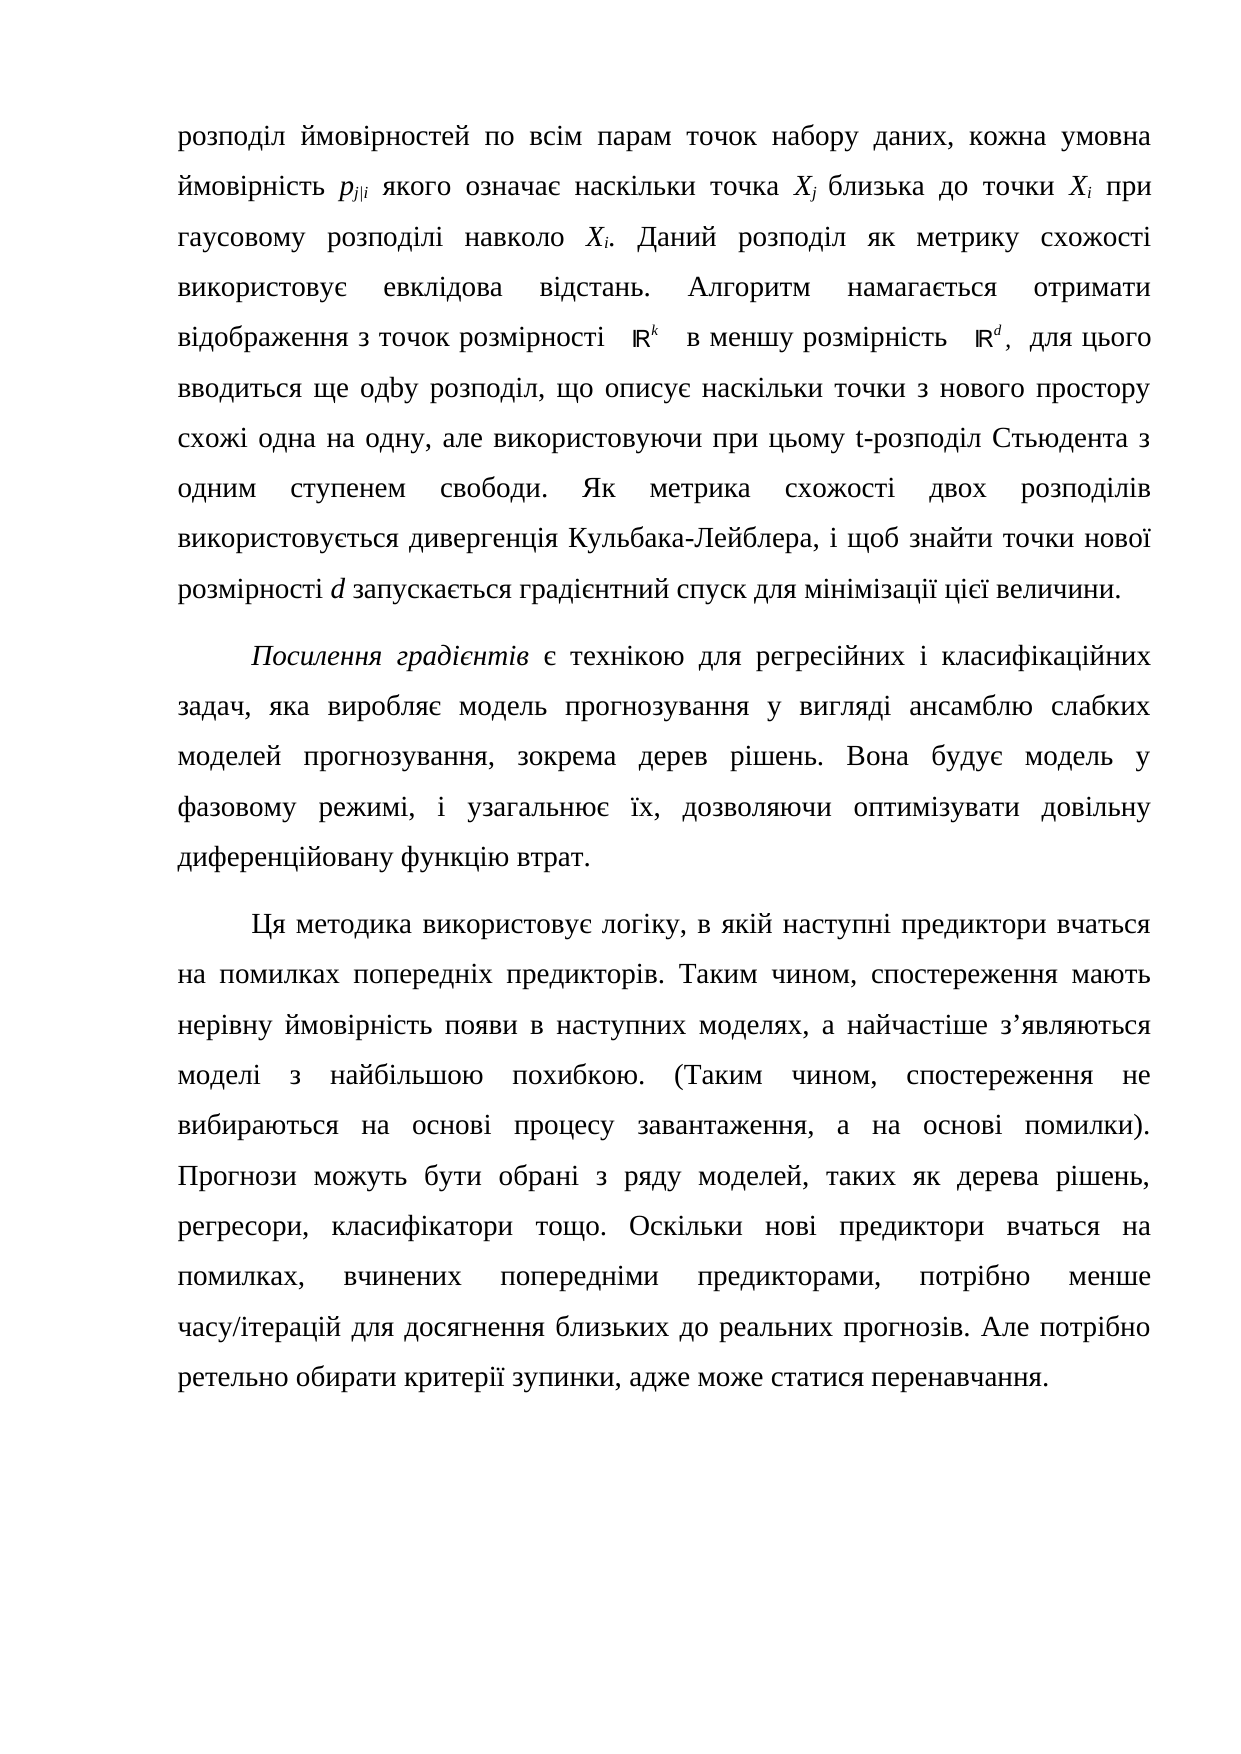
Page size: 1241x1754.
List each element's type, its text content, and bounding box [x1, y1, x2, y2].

text розподіл ймовірностей по всім парам точок набору даних, кожна умовна ймовірність pj|i якого означає наскільки точка Xj близька до точки Xi при гаусовому розподілі навколо Xi. Даний розподіл як метрику схожості використовує евклідова відстань. Алгоритм намагається отримати відображення з точок розмірності в меншу розмірність для цього вводиться ще одby розподіл, що описує наскільки точки з нового простору схожі одна на одну, але використовуючи при цьому t-розподіл Стьюдента з одним ступенем свободи. Як метрика схожості двох розподілів використовується дивергенція Кульбака-Лейблера, і щоб знайти точки нової розмірності d запускається градієнтний спуск для мінімізації цієї величини. [177, 118, 1152, 604]
text Ця методика використовує логіку, в якій наступні предиктори вчаться на помилках попередніх предикторів. Таким чином, спостереження мають нерівну ймовірність появи в наступних моделях, а найчастіше з’являються моделі з найбільшою похибкою. (Таким чином, спостереження не вибираються на основі процесу завантаження, а на основі помилки). Прогнози можуть бути обрані з ряду моделей, таких як дерева рішень, регресори, класифікатори тощо. Оскільки нові предиктори вчаться на помилках, вчинених попередніми предикторами, потрібно менше часу/ітерацій для досягнення близьких до реальних прогнозів. Але потрібно ретельно обирати критерії зупинки, адже може статися перенавчання. [177, 906, 1152, 1392]
text Посилення градієнтів є технікою для регресійних і класифікаційних задач, яка виробляє модель прогнозування у вигляді ансамблю слабких моделей прогнозування, зокрема дерев рішень. Вона будує модель у фазовому режимі, і узагальнює їх, дозволяючи оптимізувати довільну диференційовану функцію втрат. [177, 638, 1152, 873]
